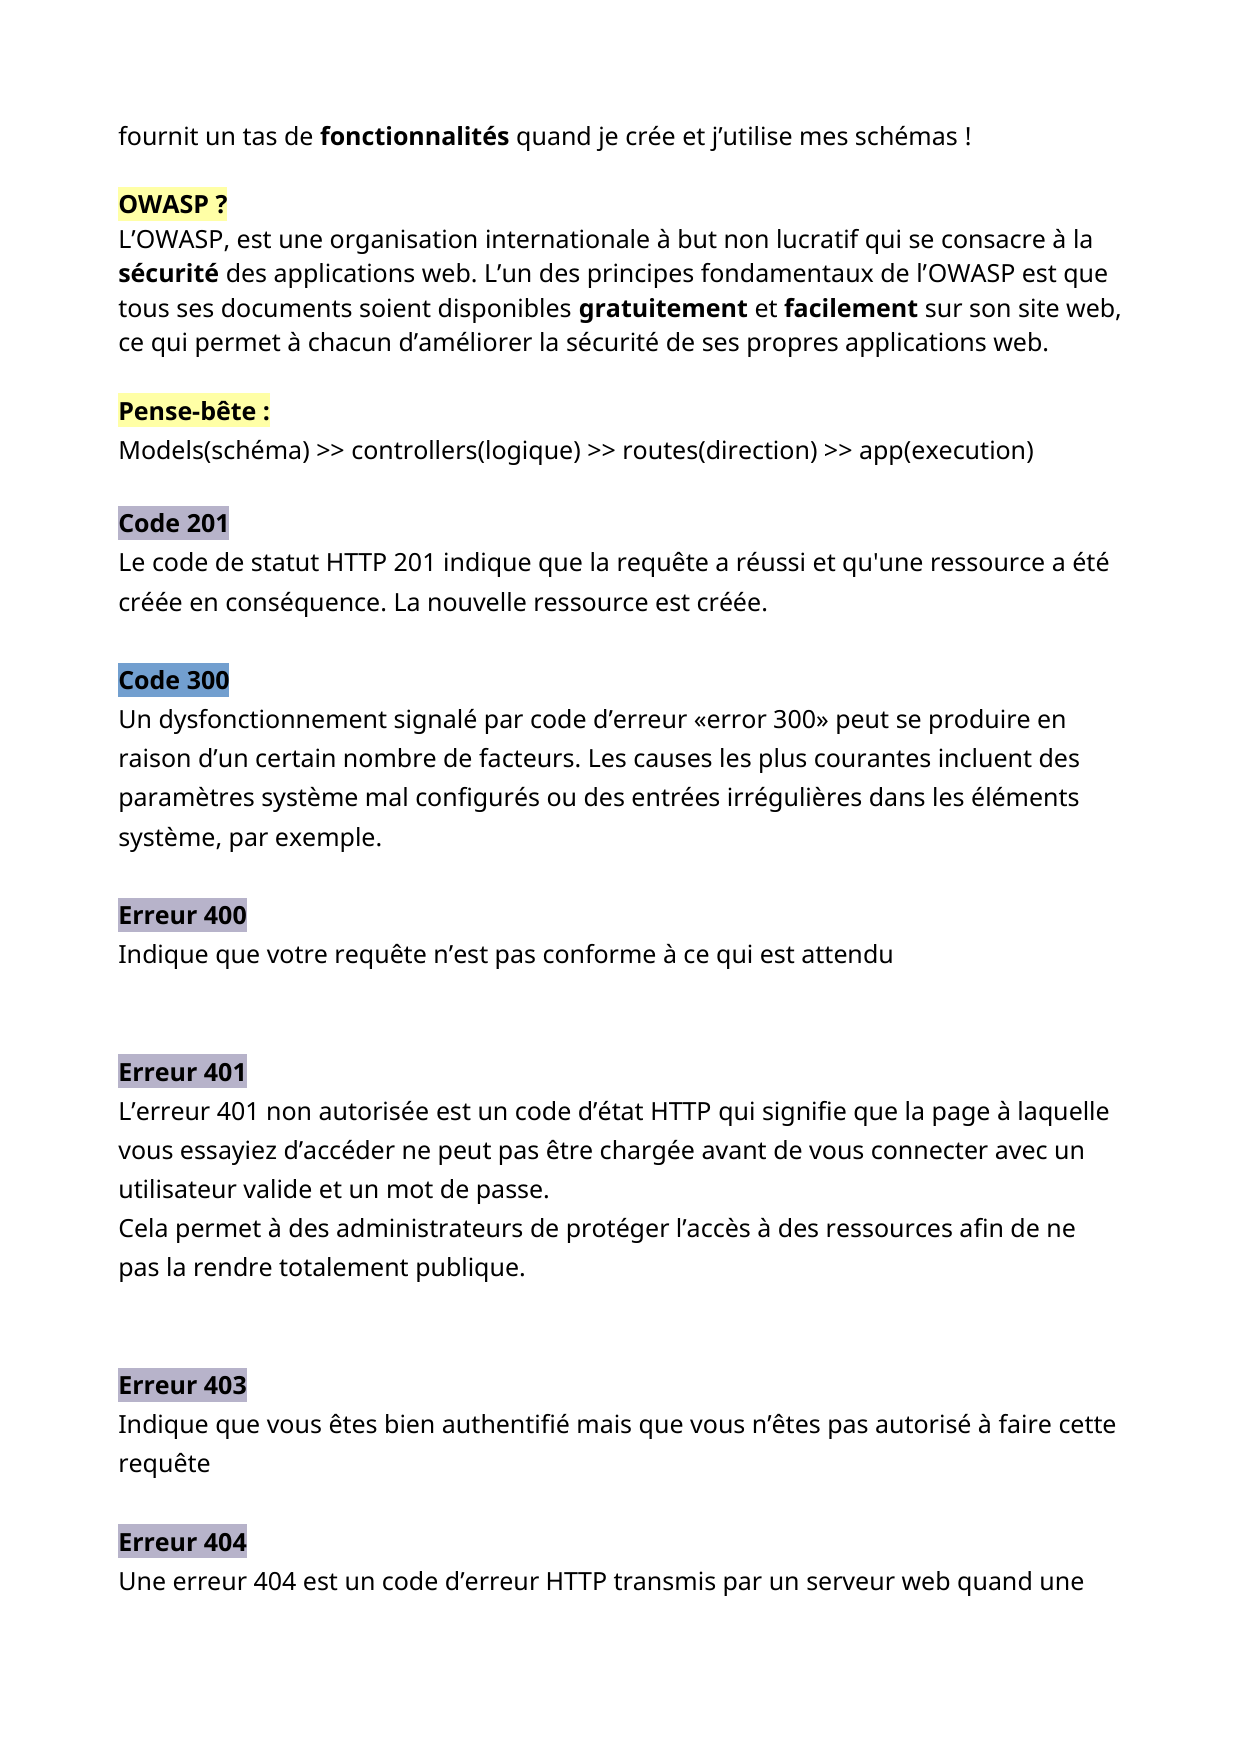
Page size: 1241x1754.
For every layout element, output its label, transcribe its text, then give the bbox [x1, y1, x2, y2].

text OWASP ? [118, 187, 1122, 221]
text Code 300 [118, 662, 1122, 697]
text Code 201 [118, 506, 1122, 540]
text Models(schéma) >> controllers(logique) >> routes(direction) >> app(execution) [118, 432, 1122, 467]
text Erreur 401 [118, 1054, 1122, 1088]
text Pense-bête : [118, 393, 1122, 427]
text L’erreur 401 non autorisée est un code d’état HTTP qui signifie que la page à laquelle vous essayiez d’accéder ne peut pas être chargée avant de vous connecter avec un utilisateur valide et un mot de passe. Cela permet à des administrateurs de protéger l’accès à des ressources afin de ne pas la rendre totalement publique. [118, 1093, 1122, 1284]
text Un dysfonctionnement signalé par code d’erreur «error 300» peut se produire en raison d’un certain nombre de facteurs. Les causes les plus courantes incluent des paramètres système mal configurés ou des entrées irrégulières dans les éléments système, par exemple. [118, 702, 1122, 853]
text Erreur 400 [118, 897, 1122, 932]
text fournit un tas de fonctionnalités quand je crée et j’utilise mes schémas ! [118, 118, 1122, 152]
text Indique que vous êtes bien authentifié mais que vous n’êtes pas autorisé à faire cette requête [118, 1407, 1122, 1480]
text Erreur 403 [118, 1367, 1122, 1402]
text Erreur 404 [118, 1524, 1122, 1558]
text Le code de statut HTTP 201 indique que la requête a réussi et qu'une ressource a été créée en conséquence. La nouvelle ressource est créée. [118, 545, 1122, 618]
text Une erreur 404 est un code d’erreur HTTP transmis par un serveur web quand une [118, 1563, 1122, 1597]
text L’OWASP, est une organisation internationale à but non lucratif qui se consacre à la sécurité des applications web. L’un des principes fondamentaux de l’OWASP est que tous ses documents soient disponibles gratuitement et facilement sur son site web, ce qui permet à chacun d’améliorer la sécurité de ses propres applications web. [118, 221, 1122, 359]
text Indique que votre requête n’est pas conforme à ce qui est attendu [118, 937, 1122, 971]
